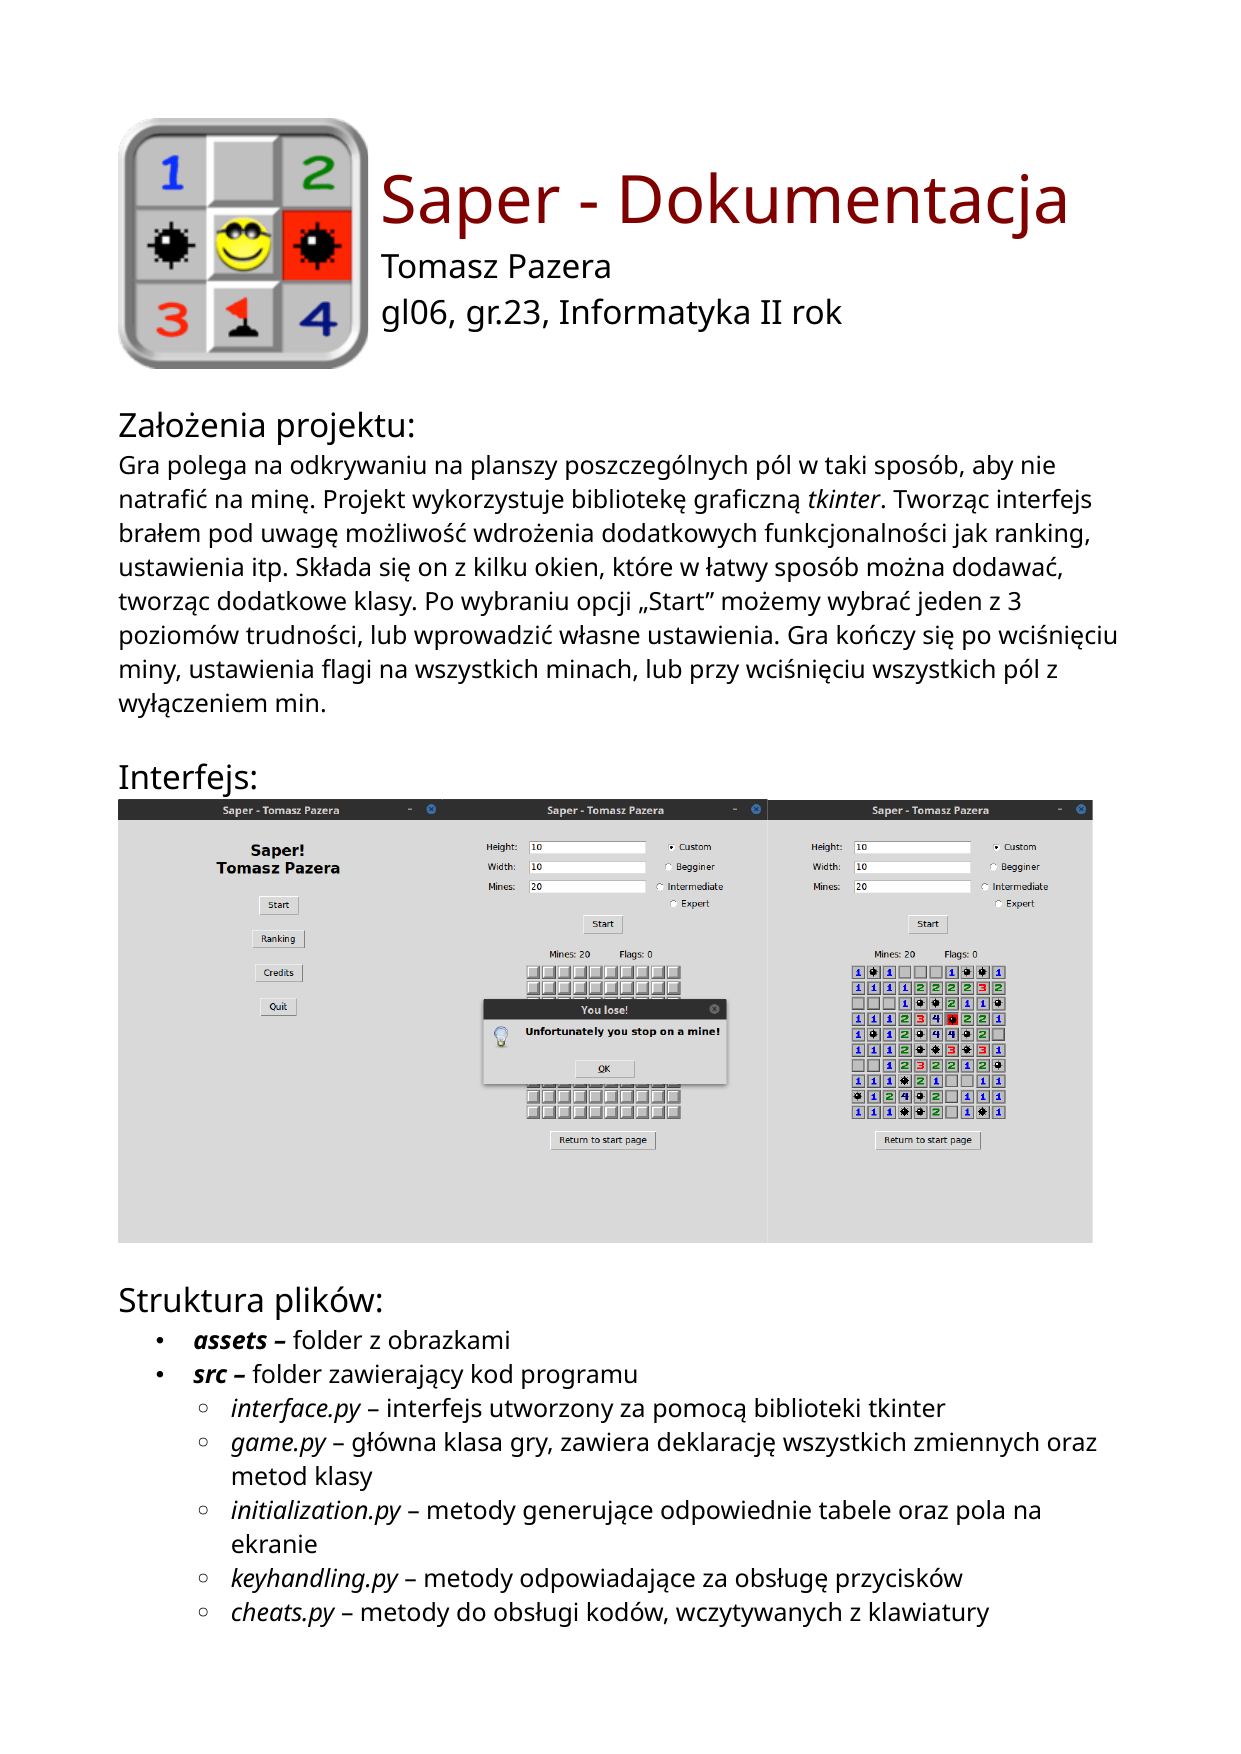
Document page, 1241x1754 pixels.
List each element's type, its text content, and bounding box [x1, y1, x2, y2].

picture [118, 799, 1093, 1243]
picture [118, 118, 369, 369]
list initialization.py – metody generujące odpowiednie tabele oraz pola na ekranie [193, 1493, 1122, 1561]
list interface.py – interfejs utworzony za pomocą biblioteki tkinter [193, 1391, 1122, 1424]
text Gra polega na odkrywaniu na planszy poszczególnych pól w taki sposób, aby nie natrafić na minę. Projekt wykorzystuje bibliotekę graficzną tkinter. Tworząc interfejs brałem pod uwagę możliwość wdrożenia dodatkowych funkcjonalności jak ranking, ustawienia itp. Składa się on z kilku okien, które w łatwy sposób można dodawać, tworząc dodatkowe klasy. Po wybraniu opcji „Start” możemy wybrać jeden z 3 poziomów trudności, lub wprowadzić własne ustawienia. Gra kończy się po wciśnięciu miny, ustawienia flagi na wszystkich minach, lub przy wciśnięciu wszystkich pól z wyłączeniem min. [118, 447, 1122, 720]
list keyhandling.py – metody odpowiadające za obsługę przycisków [193, 1561, 1122, 1595]
text Założenia projektu: [118, 402, 1122, 447]
text Interfejs: [118, 754, 1122, 1243]
list src – folder zawierający kod programu [156, 1356, 1122, 1391]
list assets – folder z obrazkami [156, 1322, 1122, 1356]
text Struktura plików: [118, 1277, 1122, 1322]
text Saper - Dokumentacja Tomasz Pazera gl06, gr.23, Informatyka II rok [369, 152, 1122, 334]
list cheats.py – metody do obsługi kodów, wczytywanych z klawiatury [193, 1595, 1122, 1629]
list game.py – główna klasa gry, zawiera deklarację wszystkich zmiennych oraz metod klasy [193, 1424, 1122, 1493]
